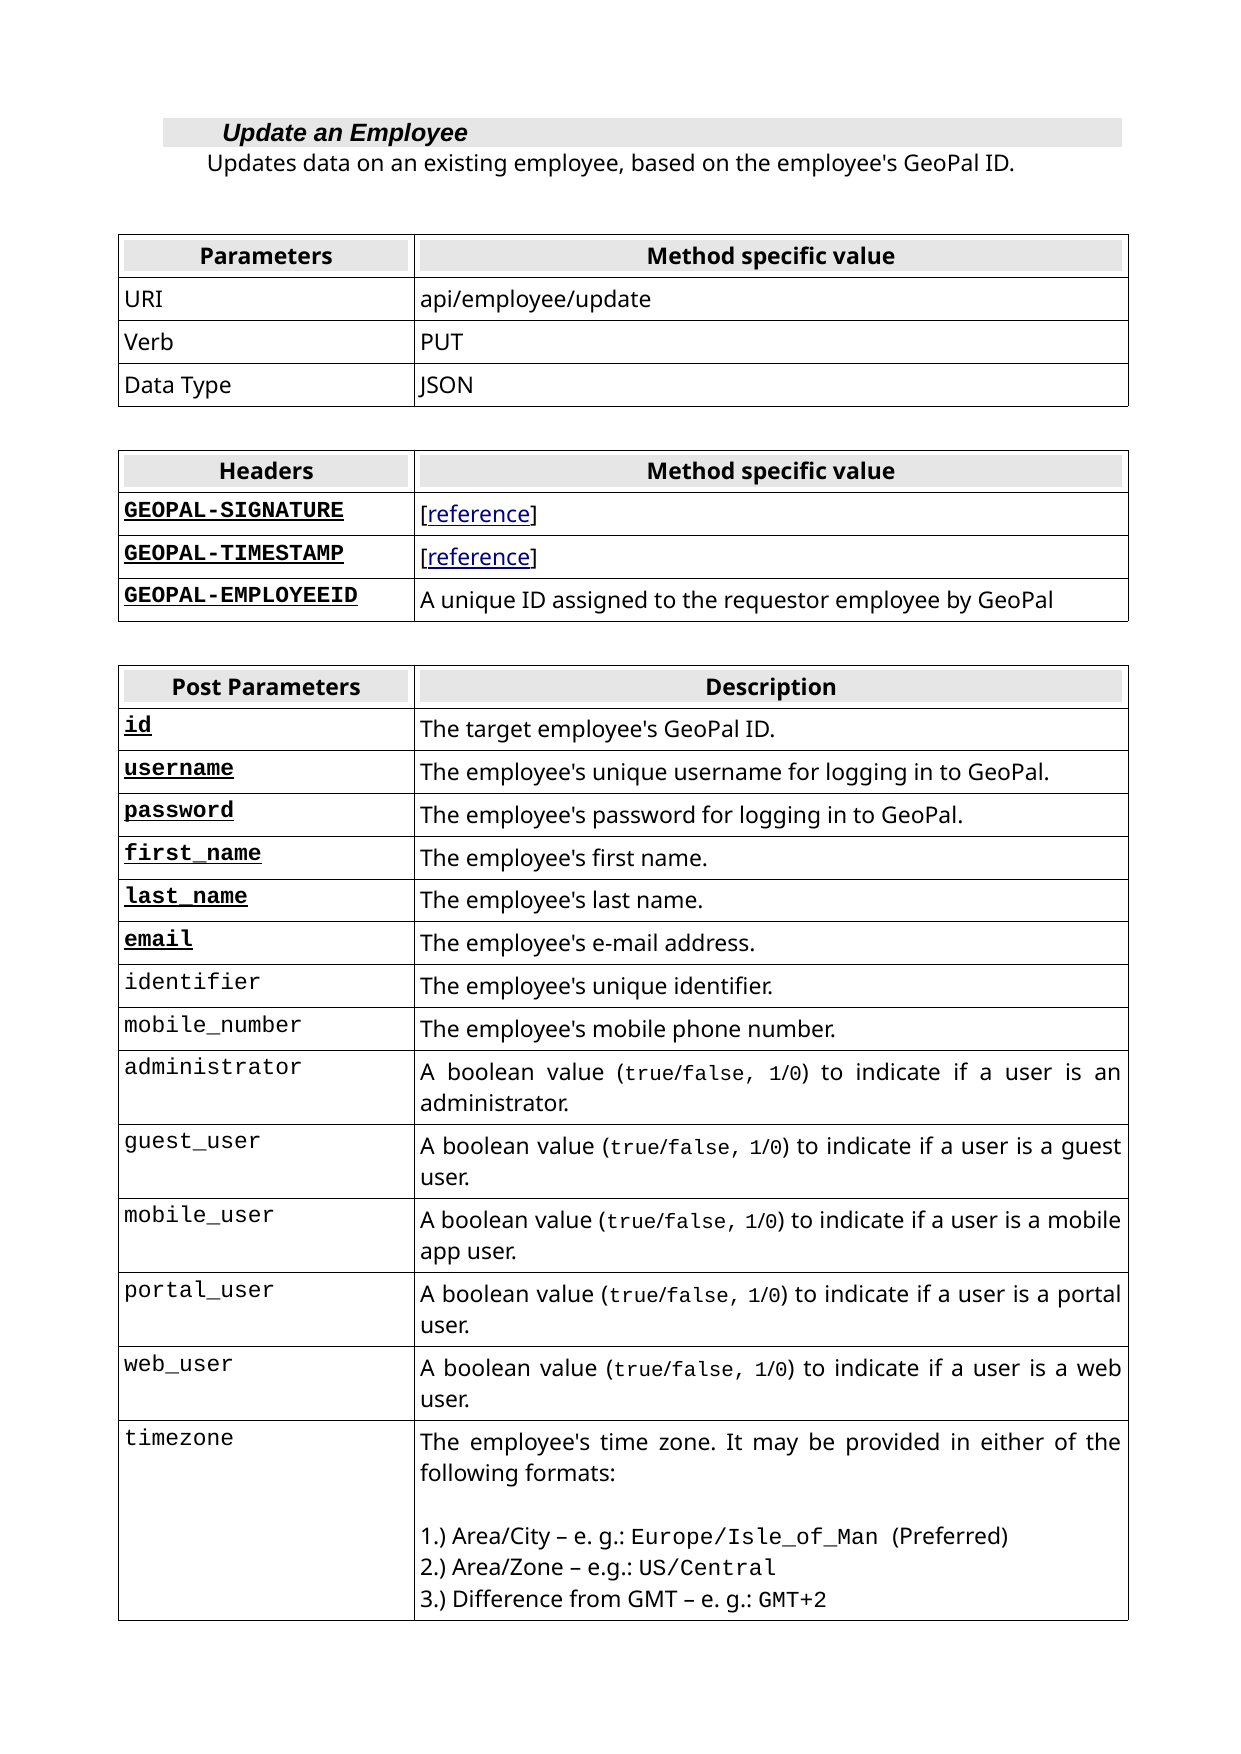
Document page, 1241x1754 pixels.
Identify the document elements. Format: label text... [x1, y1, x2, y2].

table_cell JSON [415, 364, 1128, 406]
table_cell web_user [119, 1347, 414, 1420]
table_cell A boolean value (true/false, 1/0) to indicate if a user is an administrator. [415, 1051, 1128, 1124]
table_cell The employee's mobile phone number. [415, 1008, 1128, 1050]
table_header Method specific value [415, 451, 1128, 492]
table_cell password [119, 794, 414, 836]
table_cell Verb [119, 321, 414, 363]
table_cell The employee's unique identifier. [415, 965, 1128, 1007]
table_cell The employee's unique username for logging in to GeoPal. [415, 751, 1128, 793]
table_cell URI [119, 278, 414, 320]
table_cell A boolean value (true/false, 1/0) to indicate if a user is a portal user. [415, 1273, 1128, 1346]
table_cell mobile_user [119, 1199, 414, 1272]
table_cell id [119, 709, 414, 750]
table_cell A unique ID assigned to the requestor employee by GeoPal [415, 579, 1128, 621]
table_cell last_name [119, 880, 414, 921]
table_cell guest_user [119, 1125, 414, 1198]
table_header Parameters [119, 235, 414, 277]
text Updates data on an existing employee, based on the employee's GeoPal ID. [118, 147, 1122, 178]
table_cell A boolean value (true/false, 1/0) to indicate if a user is a guest user. [415, 1125, 1128, 1198]
table_cell Data Type [119, 364, 414, 406]
table_cell administrator [119, 1051, 414, 1124]
table_cell email [119, 922, 414, 964]
table_header Headers [119, 451, 414, 492]
table_cell The employee's e-mail address. [415, 922, 1128, 964]
table_cell The employee's time zone. It may be provided in either of the following formats: 1.) Area/City – e. g.: Europe/Isle_of_Man (Preferred) 2.) Area/Zone – e.g.: US/Central 3.) Difference from GMT – e. g.: GMT+2 [415, 1421, 1128, 1619]
table_cell portal_user [119, 1273, 414, 1346]
table_header Post Parameters [119, 666, 414, 707]
table_cell timezone [119, 1421, 414, 1619]
table_cell The target employee's GeoPal ID. [415, 709, 1128, 750]
table_cell A boolean value (true/false, 1/0) to indicate if a user is a web user. [415, 1347, 1128, 1420]
table_cell first_name [119, 837, 414, 879]
table_cell The employee's last name. [415, 880, 1128, 921]
table_cell [reference] [415, 536, 1128, 578]
table_cell The employee's password for logging in to GeoPal. [415, 794, 1128, 836]
table_cell GEOPAL-TIMESTAMP [119, 536, 414, 578]
table_header Method specific value [415, 235, 1128, 277]
table_cell [reference] [415, 493, 1128, 535]
table_cell username [119, 751, 414, 793]
table_cell GEOPAL-EMPLOYEEID [119, 579, 414, 621]
table_cell PUT [415, 321, 1128, 363]
table_cell A boolean value (true/false, 1/0) to indicate if a user is a mobile app user. [415, 1199, 1128, 1272]
subtitle Update an Employee [163, 118, 1122, 147]
table_cell identifier [119, 965, 414, 1007]
table_cell api/employee/update [415, 278, 1128, 320]
table_cell GEOPAL-SIGNATURE [119, 493, 414, 535]
table_header Description [415, 666, 1128, 707]
table_cell The employee's first name. [415, 837, 1128, 879]
table_cell mobile_number [119, 1008, 414, 1050]
